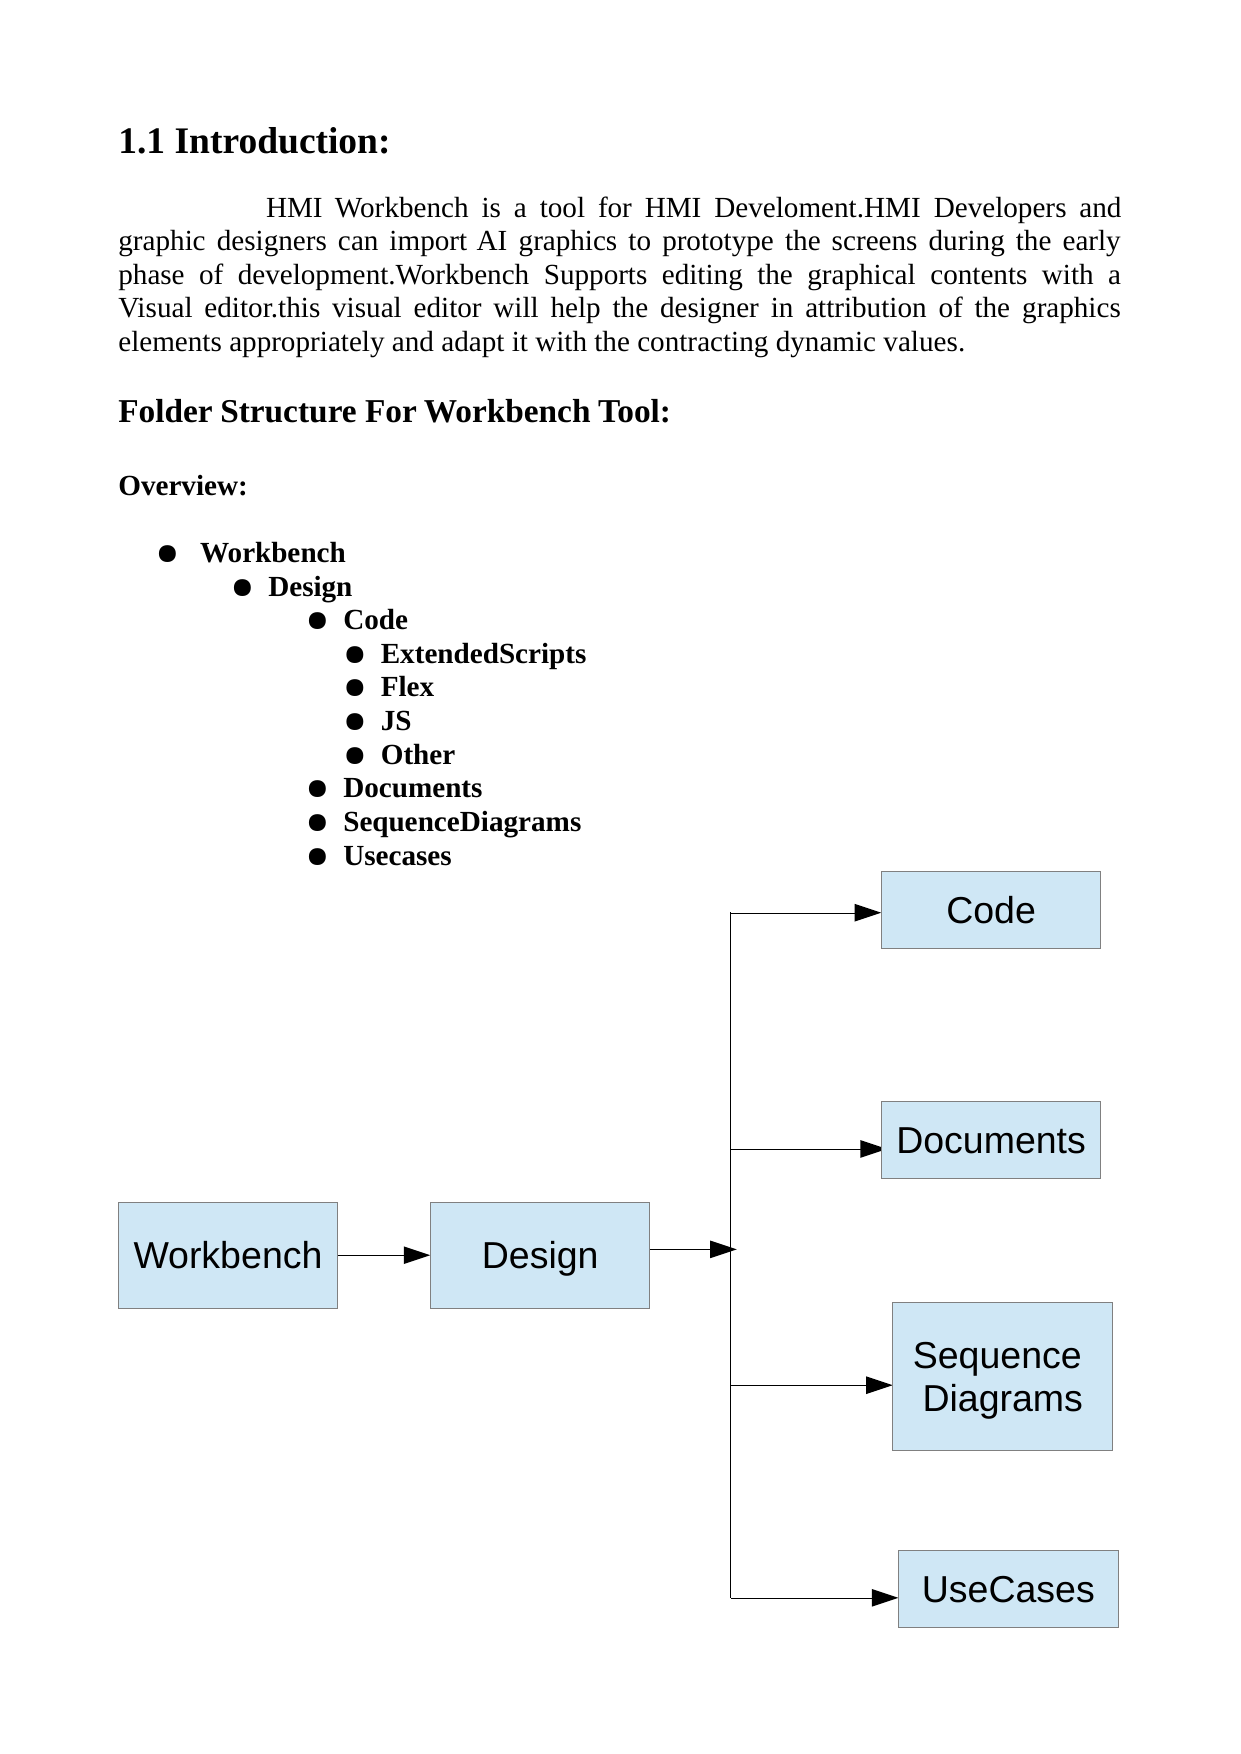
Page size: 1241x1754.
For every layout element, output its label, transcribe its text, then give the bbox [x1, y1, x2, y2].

list ExtendedScripts [343, 636, 1122, 669]
list Workbench [156, 535, 1122, 569]
text Overview: [118, 468, 1122, 501]
text HMI Workbench is a tool for HMI Develoment.HMI Developers and graphic designers can import AI graphics to prototype the screens during the early phase of development.Workbench Supports editing the graphical contents with a Visual editor.this visual editor will help the designer in attribution of the graphics elements appropriately and adapt it with the contracting dynamic values. [118, 190, 1122, 358]
list SequenceDiagrams [306, 804, 1122, 838]
list Usecases [306, 838, 1122, 871]
list Other [343, 737, 1122, 771]
text Folder Structure For Workbench Tool: [118, 391, 1122, 429]
list Design [231, 569, 1122, 602]
list Code [306, 602, 1122, 636]
text 1.1 Introduction: [118, 118, 1122, 161]
list JS [343, 703, 1122, 737]
list Documents [306, 771, 1122, 804]
list Flex [343, 669, 1122, 703]
